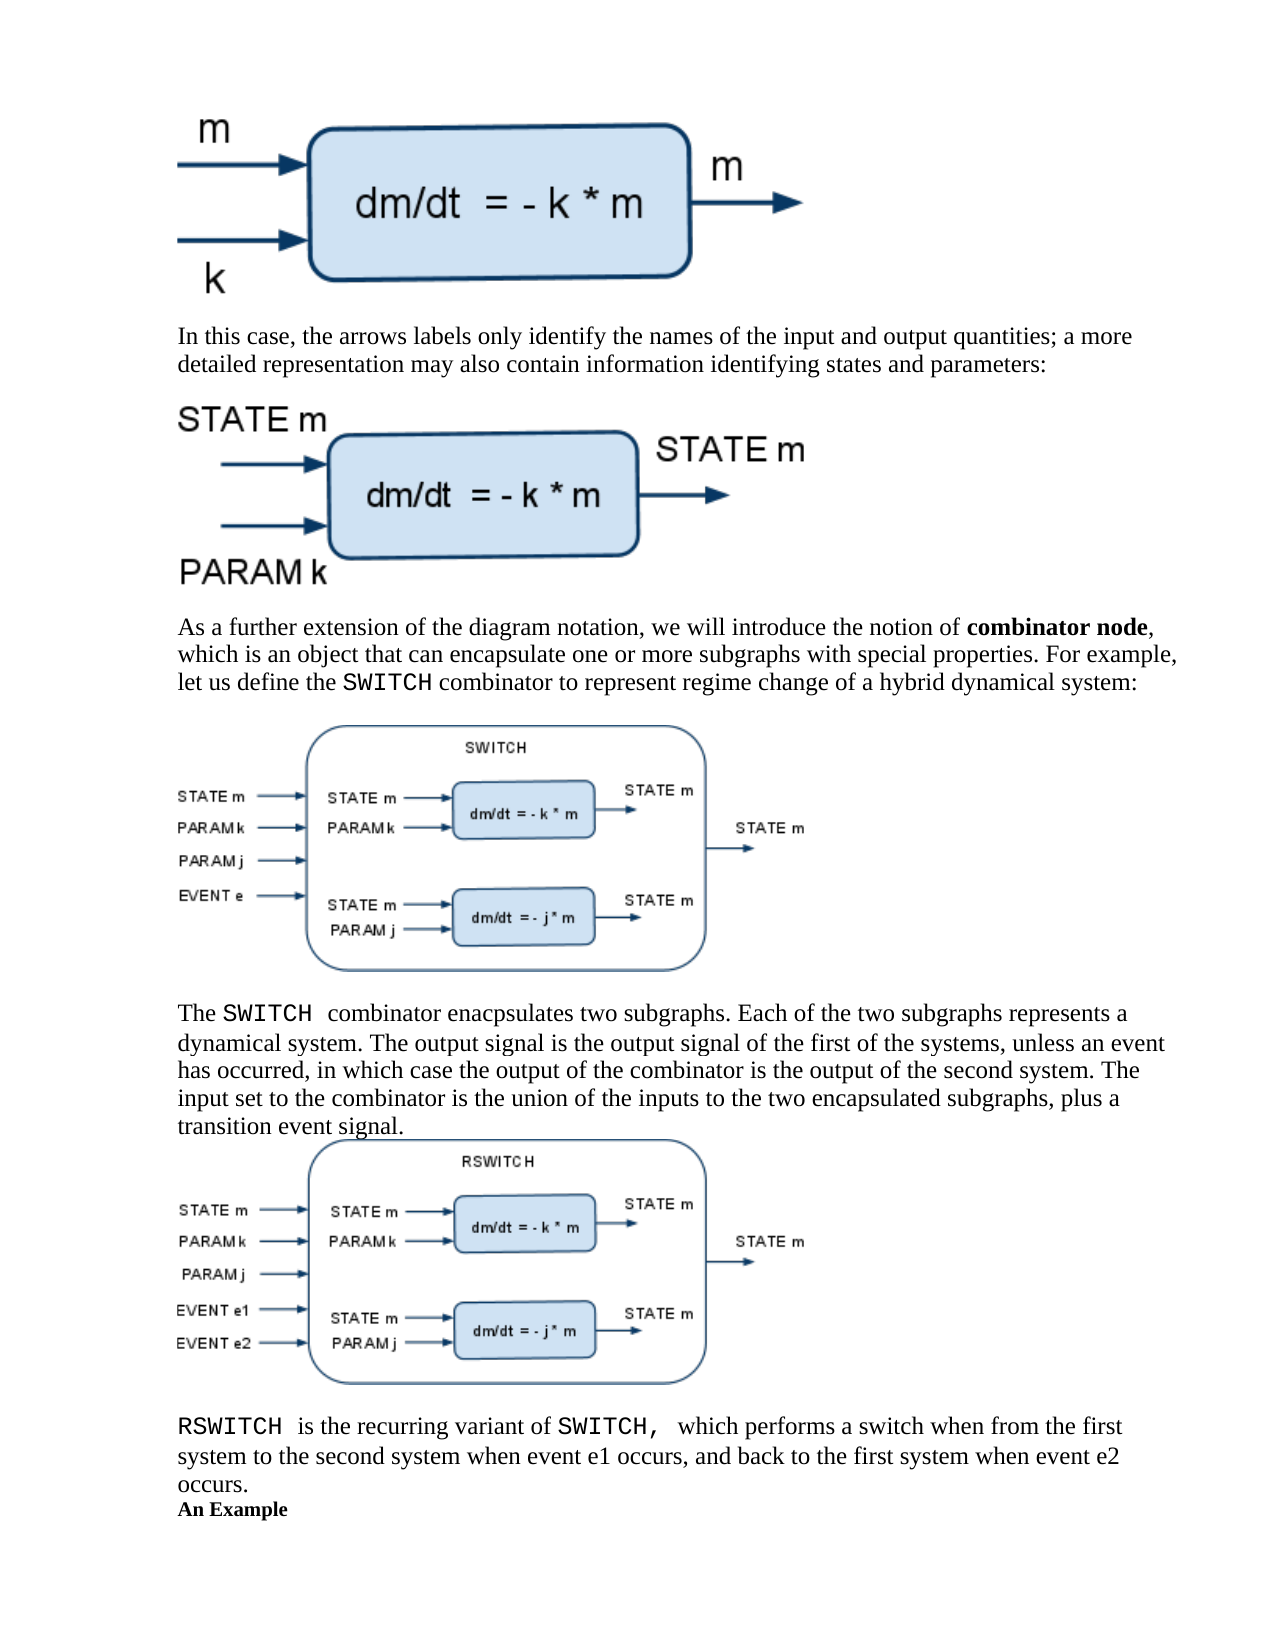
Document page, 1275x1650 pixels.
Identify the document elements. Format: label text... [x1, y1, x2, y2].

picture [177, 1139, 804, 1385]
picture [177, 405, 804, 586]
text RSWITCH is the recurring variant of SWITCH, which performs a switch when from the first system to the second system when event e1 occurs, and back to the first system when event e2 occurs. [177, 1412, 1186, 1498]
text An Example [294, 1498, 1186, 1521]
picture [177, 725, 804, 972]
picture [177, 118, 804, 295]
text In this case, the arrows labels only identify the names of the input and output quantities; a more detailed representation may also contain information identifying states and parameters: [177, 322, 1186, 378]
text The SWITCH combinator enacpsulates two subgraphs. Each of the two subgraphs represents a dynamical system. The output signal is the output signal of the first of the systems, unless an event has occurred, in which case the output of the combinator is the output of the second system. The input set to the combinator is the union of the inputs to the two encapsulated subgraphs, plus a transition event signal. [327, 999, 1186, 1139]
text As a further extension of the diagram notation, we will introduce the notion of combinator node, which is an object that can encapsulate one or more subgraphs with special properties. For example, let us define the SWITCH combinator to represent regime change of a hybrid dynamical system: [177, 613, 1186, 698]
